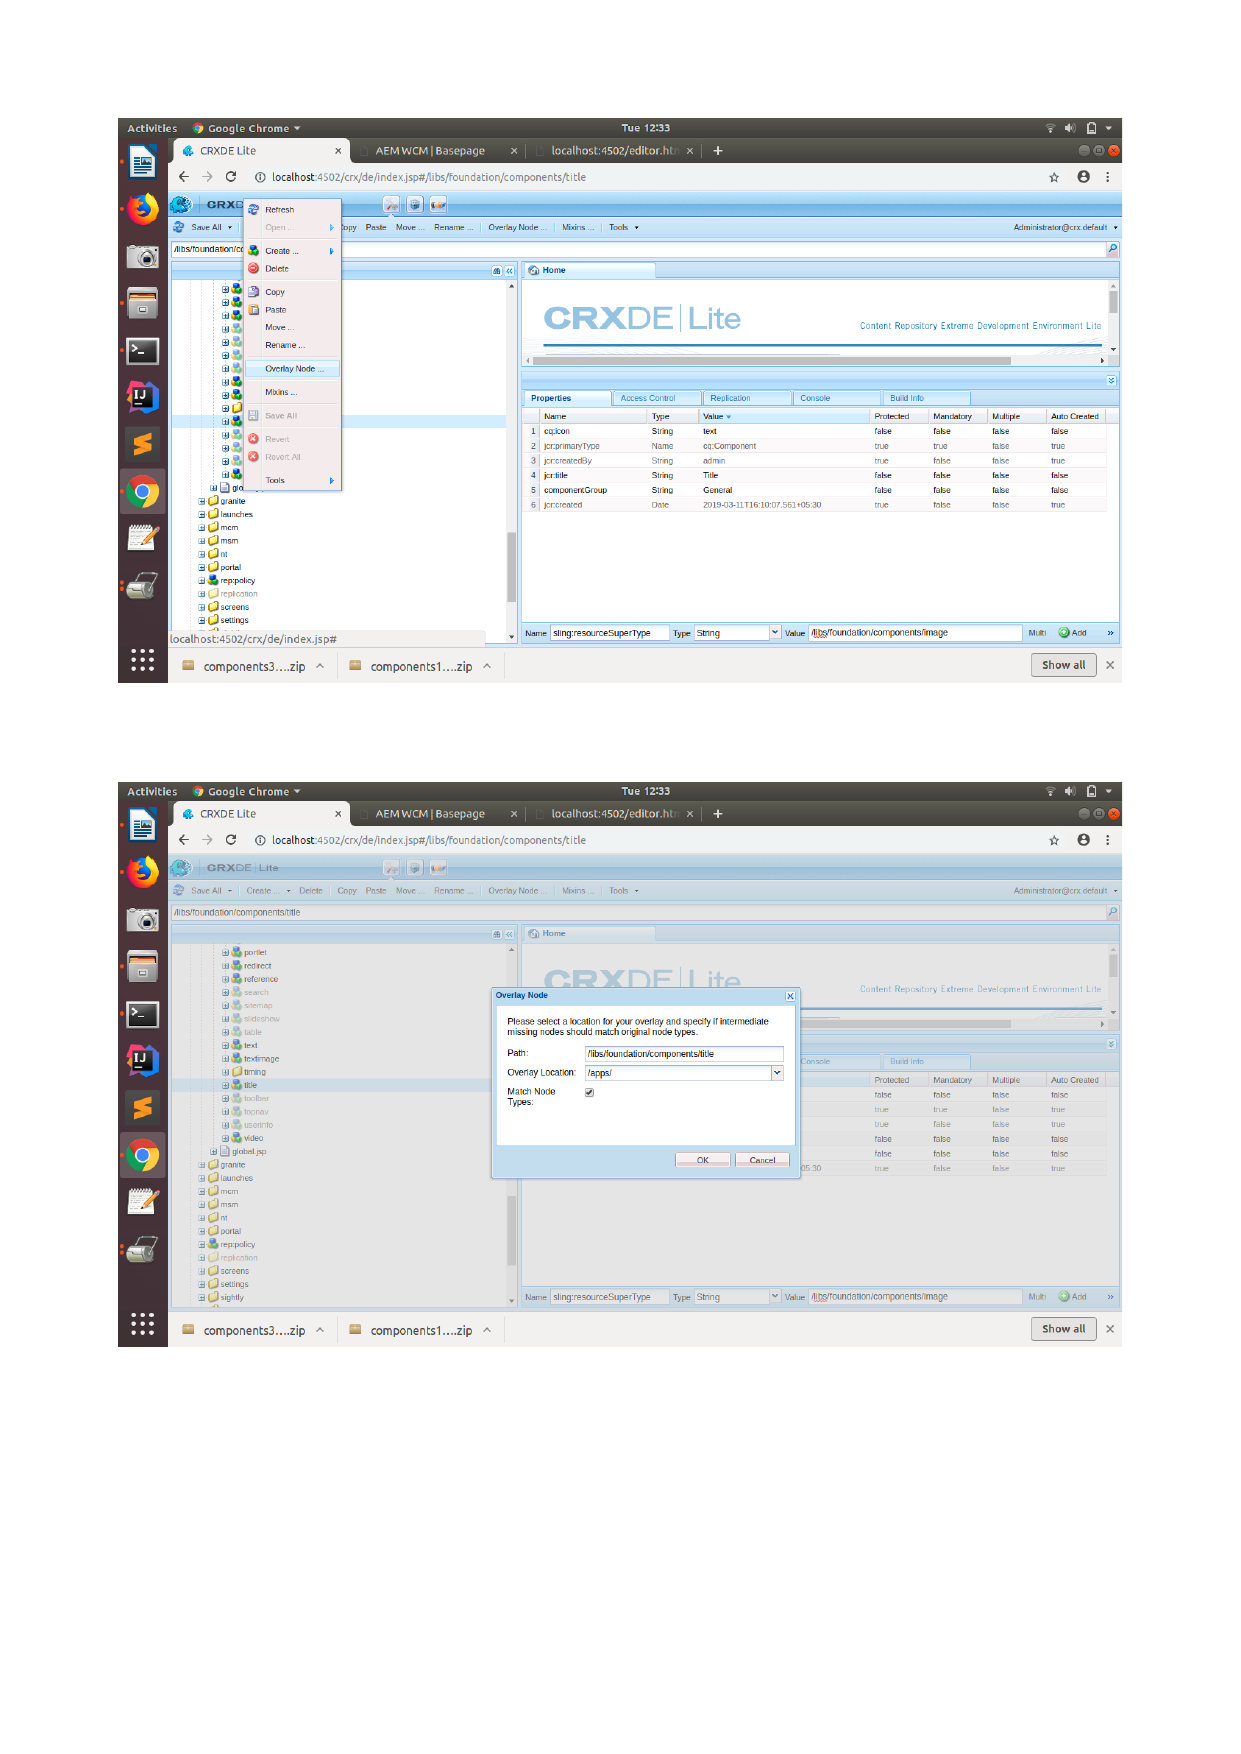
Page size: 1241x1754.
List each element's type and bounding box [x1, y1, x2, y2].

picture [118, 782, 1123, 1347]
picture [118, 118, 1123, 683]
